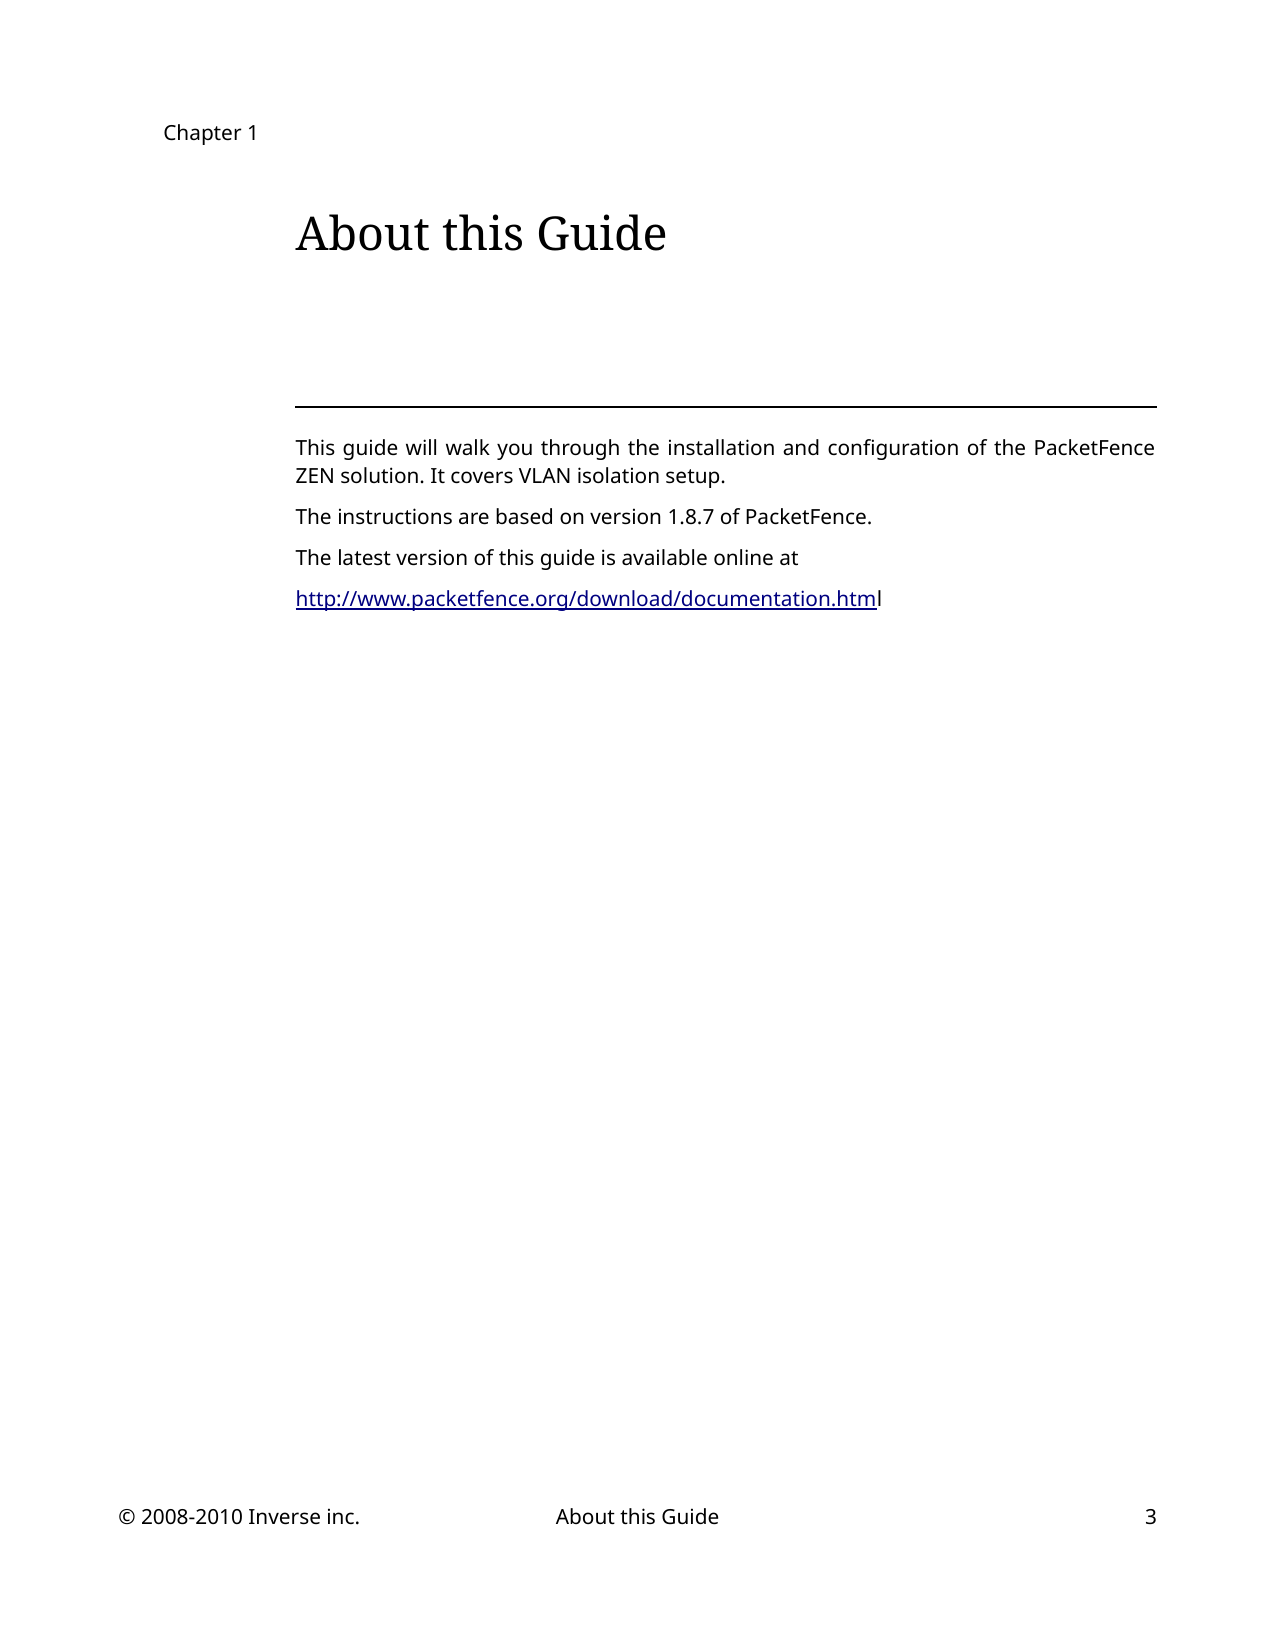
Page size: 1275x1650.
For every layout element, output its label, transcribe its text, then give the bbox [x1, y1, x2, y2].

text This guide will walk you through the installation and configuration of the PacketFence ZEN solution. It covers VLAN isolation setup. [295, 433, 1157, 490]
text The latest version of this guide is available online at [295, 543, 1157, 572]
text The instructions are based on version 1.8.7 of PacketFence. [295, 502, 1157, 531]
subtitle About this Guide [295, 201, 1157, 406]
text http://www.packetfence.org/download/documentation.html [295, 584, 1157, 613]
